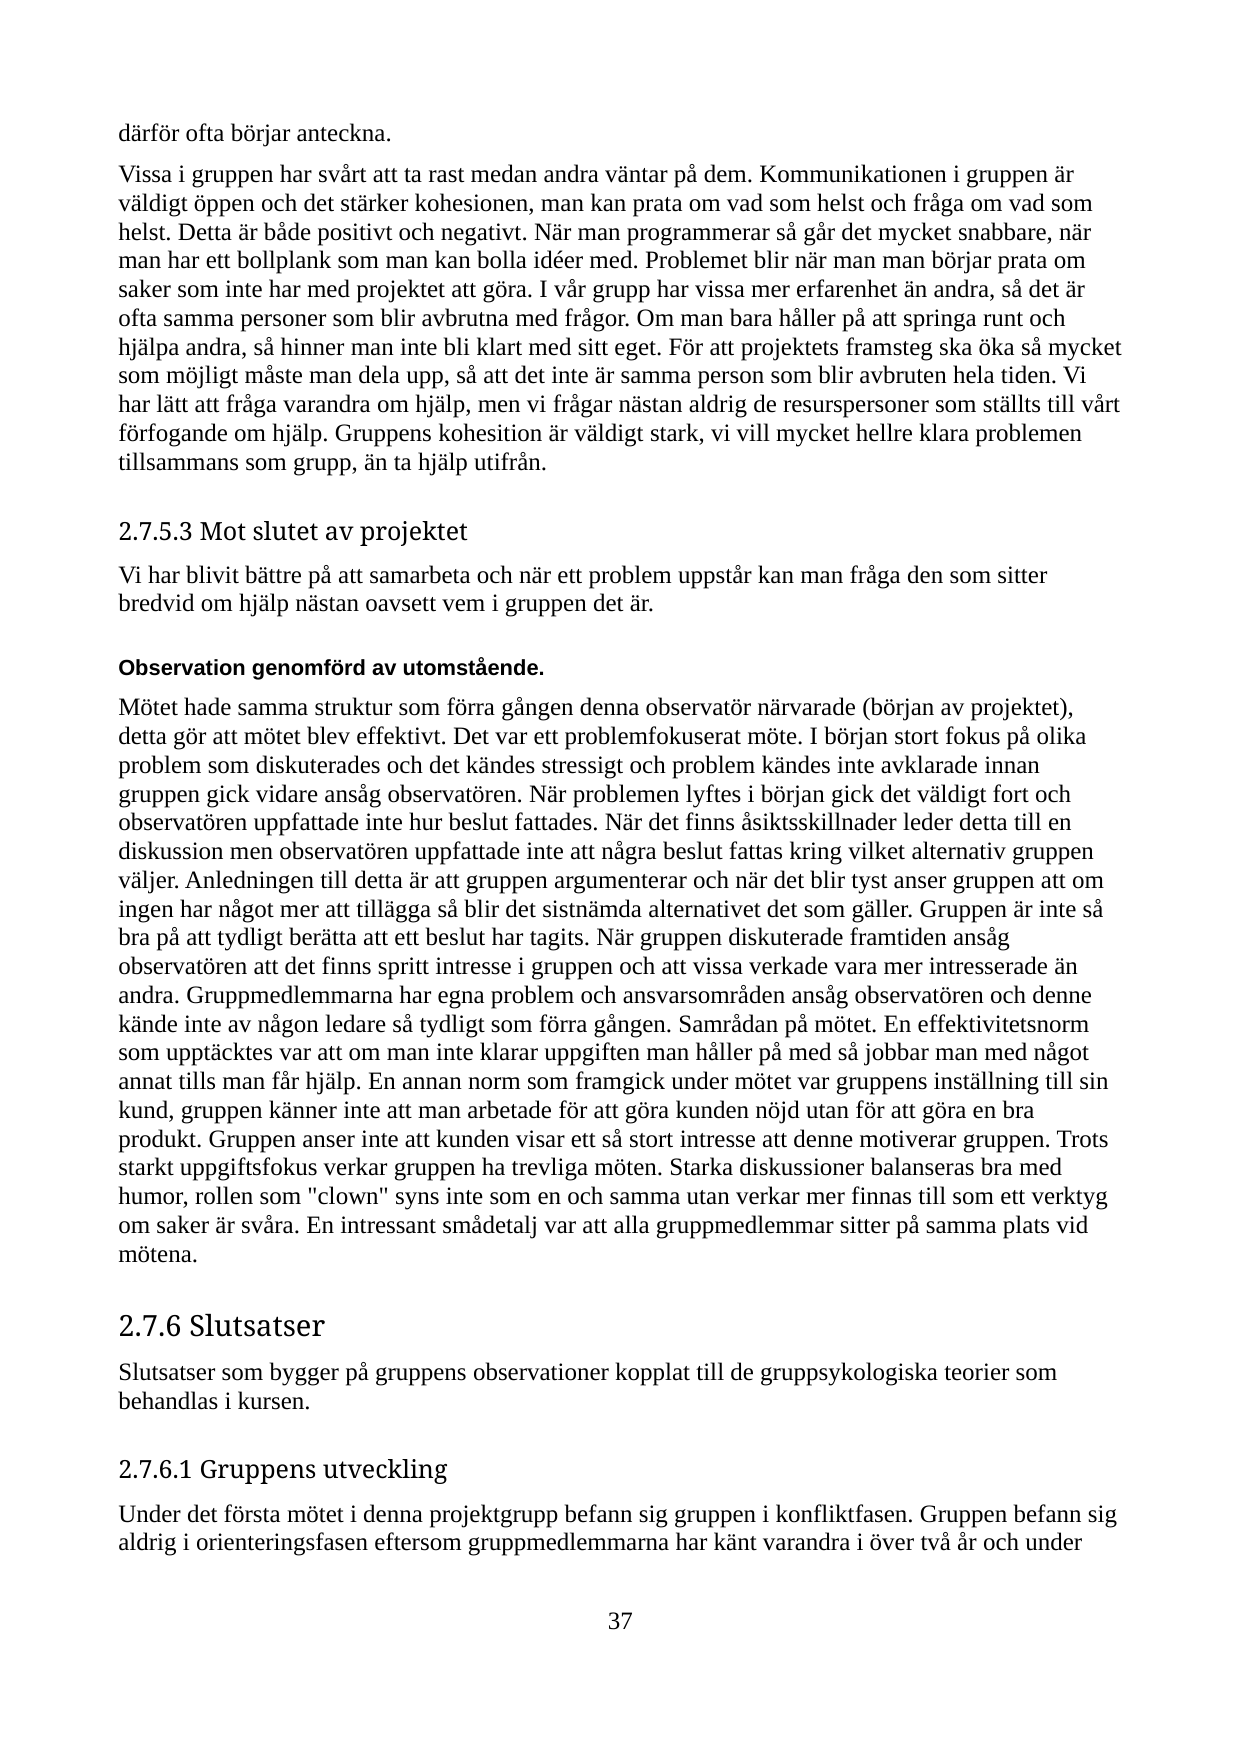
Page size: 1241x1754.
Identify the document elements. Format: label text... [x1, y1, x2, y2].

text Vissa i gruppen har svårt att ta rast medan andra väntar på dem. Kommunikationen i gruppen är väldigt öppen och det stärker kohesionen, man kan prata om vad som helst och fråga om vad som helst. Detta är både positivt och negativt. När man programmerar så går det mycket snabbare, när man har ett bollplank som man kan bolla idéer med. Problemet blir när man man börjar prata om saker som inte har med projektet att göra. I vår grupp har vissa mer erfarenhet än andra, så det är ofta samma personer som blir avbrutna med frågor. Om man bara håller på att springa runt och hjälpa andra, så hinner man inte bli klart med sitt eget. För att projektets framsteg ska öka så mycket som möjligt måste man dela upp, så att det inte är samma person som blir avbruten hela tiden. Vi har lätt att fråga varandra om hjälp, men vi frågar nästan aldrig de resurspersoner som ställts till vårt förfogande om hjälp. Gruppens kohesition är väldigt stark, vi vill mycket hellre klara problemen tillsammans som grupp, än ta hjälp utifrån. [118, 159, 1122, 476]
subtitle Observation genomförd av utomstående. [118, 655, 1122, 680]
text Slutsatser som bygger på gruppens observationer kopplat till de gruppsykologiska teorier som behandlas i kursen. [118, 1357, 1122, 1414]
text Vi har blivit bättre på att samarbeta och när ett problem uppstår kan man fråga den som sitter bredvid om hjälp nästan oavsett vem i gruppen det är. [118, 560, 1122, 617]
subtitle Mot slutet av projektet [118, 513, 1122, 547]
text Mötet hade samma struktur som förra gången denna observatör närvarade (början av projektet), detta gör att mötet blev effektivt. Det var ett problemfokuserat möte. I början stort fokus på olika problem som diskuterades och det kändes stressigt och problem kändes inte avklarade innan gruppen gick vidare ansåg observatören. När problemen lyftes i början gick det väldigt fort och observatören uppfattade inte hur beslut fattades. När det finns åsiktsskillnader leder detta till en diskussion men observatören uppfattade inte att några beslut fattas kring vilket alternativ gruppen väljer. Anledningen till detta är att gruppen argumenterar och när det blir tyst anser gruppen att om ingen har något mer att tillägga så blir det sistnämda alternativet det som gäller. Gruppen är inte så bra på att tydligt berätta att ett beslut har tagits. När gruppen diskuterade framtiden ansåg observatören att det finns spritt intresse i gruppen och att vissa verkade vara mer intresserade än andra. Gruppmedlemmarna har egna problem och ansvarsområden ansåg observatören och denne kände inte av någon ledare så tydligt som förra gången. Samrådan på mötet. En effektivitetsnorm som upptäcktes var att om man inte klarar uppgiften man håller på med så jobbar man med något annat tills man får hjälp. En annan norm som framgick under mötet var gruppens inställning till sin kund, gruppen känner inte att man arbetade för att göra kunden nöjd utan för att göra en bra produkt. Gruppen anser inte att kunden visar ett så stort intresse att denne motiverar gruppen. Trots starkt uppgiftsfokus verkar gruppen ha trevliga möten. Starka diskussioner balanseras bra med humor, rollen som "clown" syns inte som en och samma utan verkar mer finnas till som ett verktyg om saker är svåra. En intressant smådetalj var att alla gruppmedlemmar sitter på samma plats vid mötena. [118, 692, 1122, 1267]
text Under det första mötet i denna projektgrupp befann sig gruppen i konfliktfasen. Gruppen befann sig aldrig i orienteringsfasen eftersom gruppmedlemmarna har känt varandra i över två år och under [118, 1499, 1122, 1556]
subtitle Gruppens utveckling [118, 1452, 1122, 1486]
subtitle Slutsatser [118, 1305, 1122, 1344]
text därför ofta börjar anteckna. [118, 118, 1122, 147]
